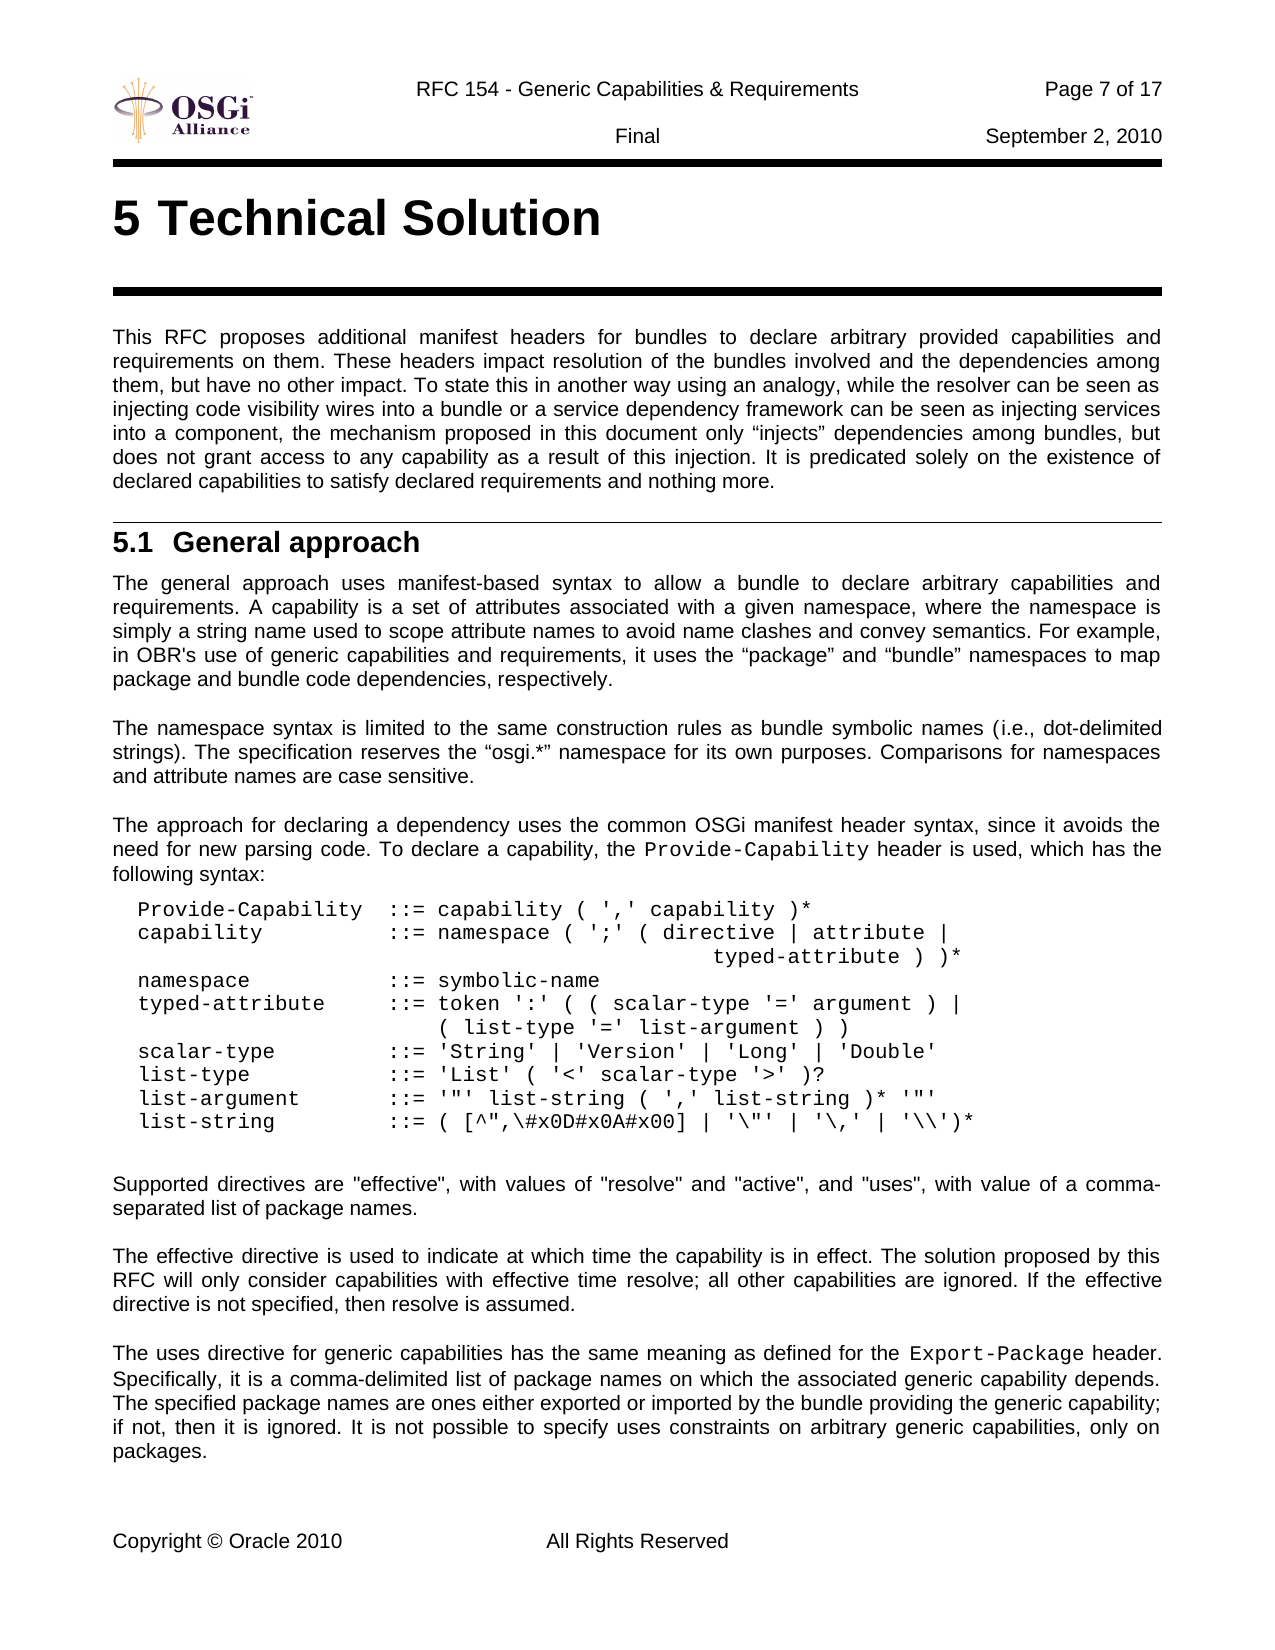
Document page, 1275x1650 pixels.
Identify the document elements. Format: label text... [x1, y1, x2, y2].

text list-string ::= ( [^",\#x0D#x0A#x00] | '\"' | '\,' | '\\')* [112, 1112, 1162, 1135]
text list-argument ::= '"' list-string ( ',' list-string )* '"' [112, 1088, 1162, 1112]
text The approach for declaring a dependency uses the common OSGi manifest header syntax, since it avoids the need for new parsing code. To declare a capability, the Provide-Capability header is used, which has the following syntax: [112, 812, 1162, 886]
subtitle General approach [112, 523, 1162, 558]
text typed-attribute ::= token ':' ( ( scalar-type '=' argument ) | [112, 993, 1162, 1017]
text The namespace syntax is limited to the same construction rules as bundle symbolic names (i.e., dot-delimited strings). The specification reserves the “osgi.*” namespace for its own purposes. Comparisons for namespaces and attribute names are case sensitive. [112, 716, 1162, 787]
text This RFC proposes additional manifest headers for bundles to declare arbitrary provided capabilities and requirements on them. These headers impact resolution of the bundles involved and the dependencies among them, but have no other impact. To state this in another way using an analogy, while the resolver can be seen as injecting code visibility wires into a bundle or a service dependency framework can be seen as injecting services into a component, the mechanism proposed in this document only “injects” dependencies among bundles, but does not grant access to any capability as a result of this injection. It is predicated solely on the existence of declared capabilities to satisfy declared requirements and nothing more. [112, 325, 1162, 492]
text capability ::= namespace ( ';' ( directive | attribute | [112, 922, 1162, 946]
text typed-attribute ) )* [112, 946, 1162, 970]
text ( list-type '=' list-argument ) ) [112, 1017, 1162, 1041]
text The uses directive for generic capabilities has the same meaning as defined for the Export-Package header. Specifically, it is a comma-delimited list of package names on which the associated generic capability depends. The specified package names are ones either exported or imported by the bundle providing the generic capability; if not, then it is ignored. It is not possible to specify uses constraints on arbitrary generic capabilities, only on packages. [112, 1341, 1162, 1463]
text scalar-type ::= 'String' | 'Version' | 'Long' | 'Double' [112, 1041, 1162, 1064]
text The effective directive is used to indicate at which time the capability is in effect. The solution proposed by this RFC will only consider capabilities with effective time resolve; all other capabilities are ignored. If the effective directive is not specified, then resolve is assumed. [112, 1244, 1162, 1316]
text list-type ::= 'List' ( '<' scalar-type '>' )? [112, 1064, 1162, 1088]
text namespace ::= symbolic-name [112, 970, 1162, 993]
text Supported directives are "effective", with values of "resolve" and "active", and "uses", with value of a comma-separated list of package names. [112, 1171, 1162, 1219]
picture [114, 78, 254, 143]
subtitle Technical Solution [112, 160, 1162, 296]
text Provide-Capability ::= capability ( ',' capability )* [112, 899, 1162, 922]
text The general approach uses manifest-based syntax to allow a bundle to declare arbitrary capabilities and requirements. A capability is a set of attributes associated with a given namespace, where the namespace is simply a string name used to scope attribute names to avoid name clashes and convey semantics. For example, in OBR's use of generic capabilities and requirements, it uses the “package” and “bundle” namespaces to map package and bundle code dependencies, respectively. [112, 571, 1162, 691]
